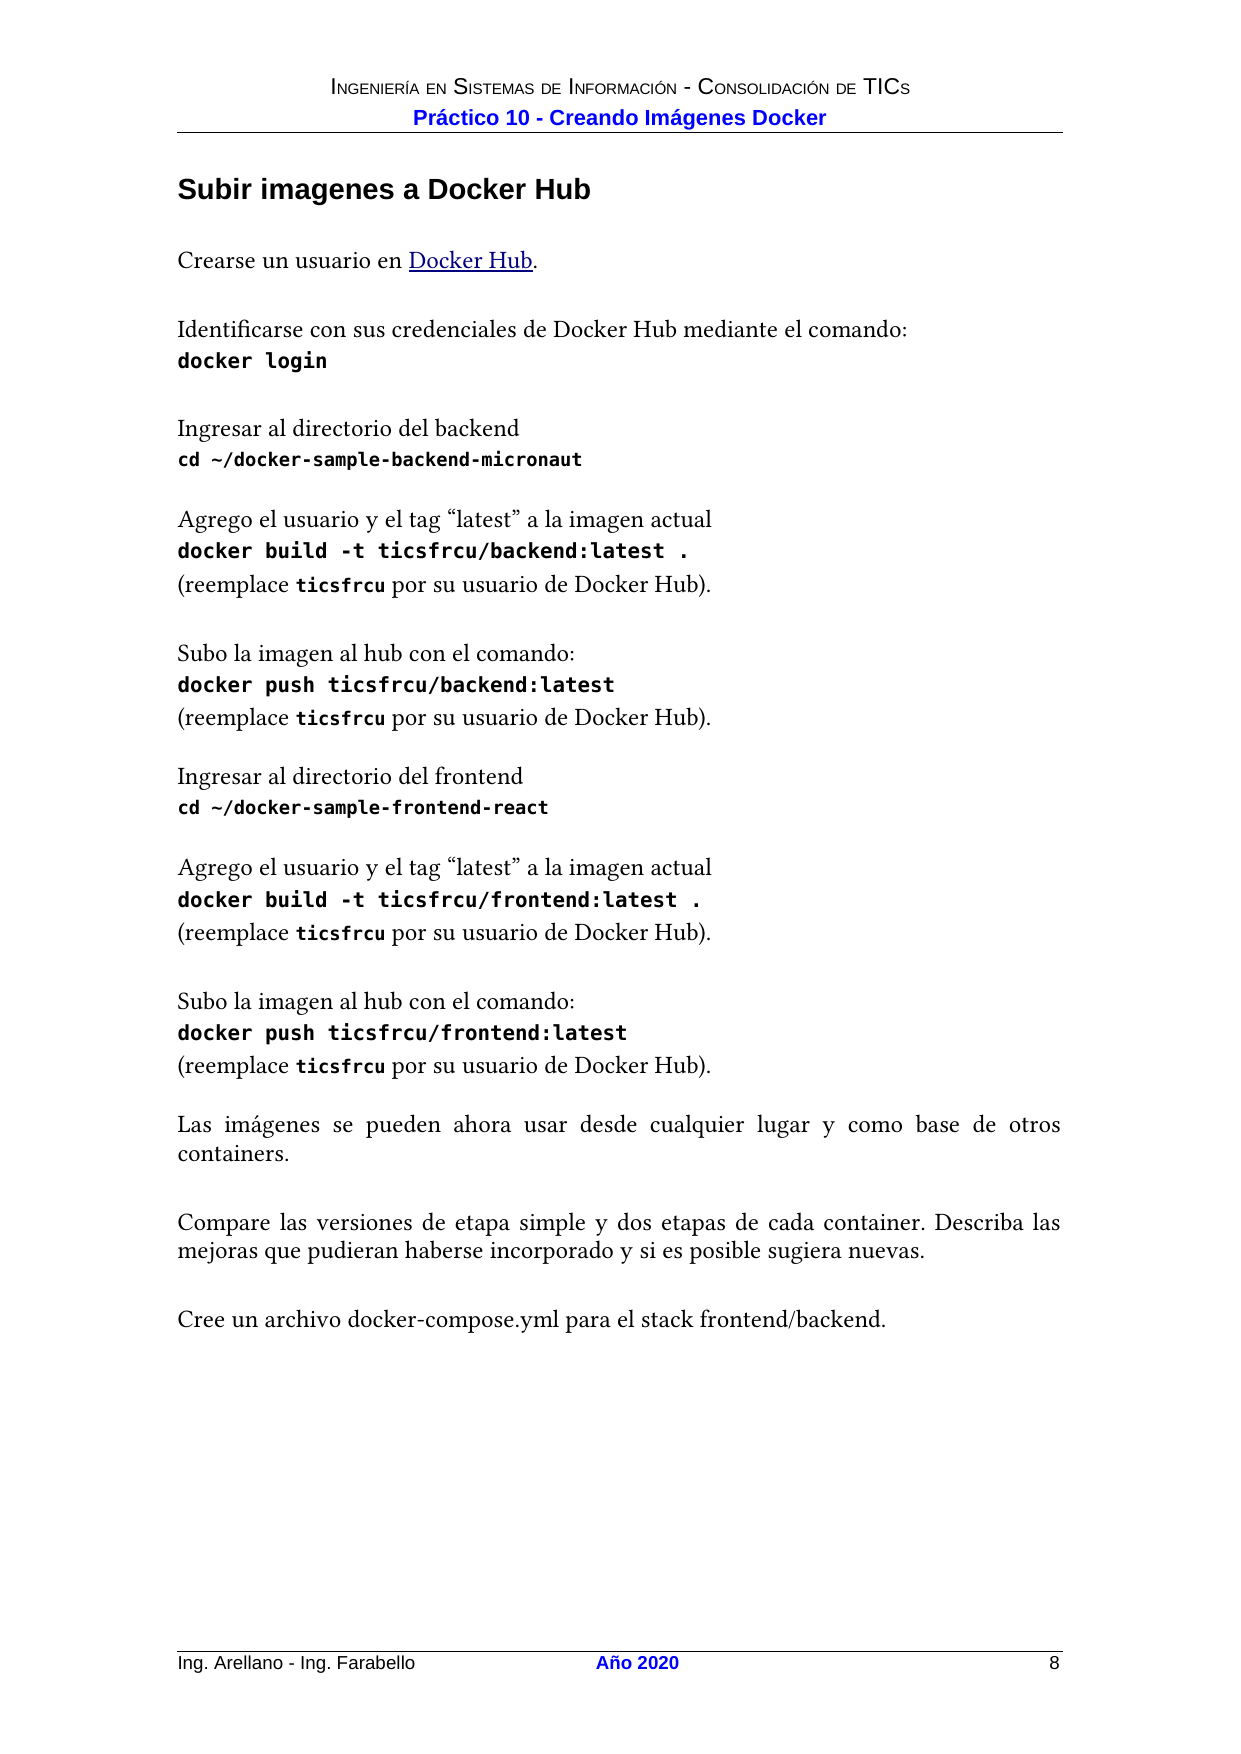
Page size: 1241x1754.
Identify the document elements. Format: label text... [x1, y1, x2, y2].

text (reemplace ticsfrcu por su usuario de Docker Hub). [177, 1052, 1063, 1080]
text docker login [177, 349, 1063, 374]
text docker push ticsfrcu/frontend:latest [177, 1021, 1063, 1046]
text docker push ticsfrcu/backend:latest [177, 673, 1063, 698]
text Agrego el usuario y el tag “latest” a la imagen actual [177, 505, 1063, 534]
text Subo la imagen al hub con el comando: [177, 639, 1063, 667]
text Las imágenes se pueden ahora usar desde cualquier lugar y como base de otros containers. [177, 1110, 1063, 1167]
text Agrego el usuario y el tag “latest” a la imagen actual [177, 853, 1063, 882]
subtitle Subir imagenes a Docker Hub [177, 173, 1063, 205]
text docker build -t ticsfrcu/backend:latest . [177, 540, 1063, 564]
text cd ~/docker-sample-backend-micronaut [177, 449, 1063, 471]
text docker build -t ticsfrcu/frontend:latest . [177, 888, 1063, 912]
text Cree un archivo docker-compose.yml para el stack frontend/backend. [177, 1305, 1063, 1334]
text (reemplace ticsfrcu por su usuario de Docker Hub). [177, 570, 1063, 598]
text cd ~/docker-sample-frontend-react [177, 797, 1063, 819]
text (reemplace ticsfrcu por su usuario de Docker Hub). [177, 918, 1063, 946]
text Subo la imagen al hub con el comando: [177, 987, 1063, 1015]
text Identificarse con sus credenciales de Docker Hub mediante el comando: [177, 315, 1063, 344]
text (reemplace ticsfrcu por su usuario de Docker Hub). [177, 703, 1063, 732]
text Compare las versiones de etapa simple y dos etapas de cada container. Describa las mejoras que pudieran haberse incorporado y si es posible sugiera nuevas. [177, 1208, 1063, 1265]
text Ingresar al directorio del frontend [177, 762, 1063, 791]
text Ingresar al directorio del backend [177, 414, 1063, 443]
text Crearse un usuario en Docker Hub. [177, 246, 1063, 275]
